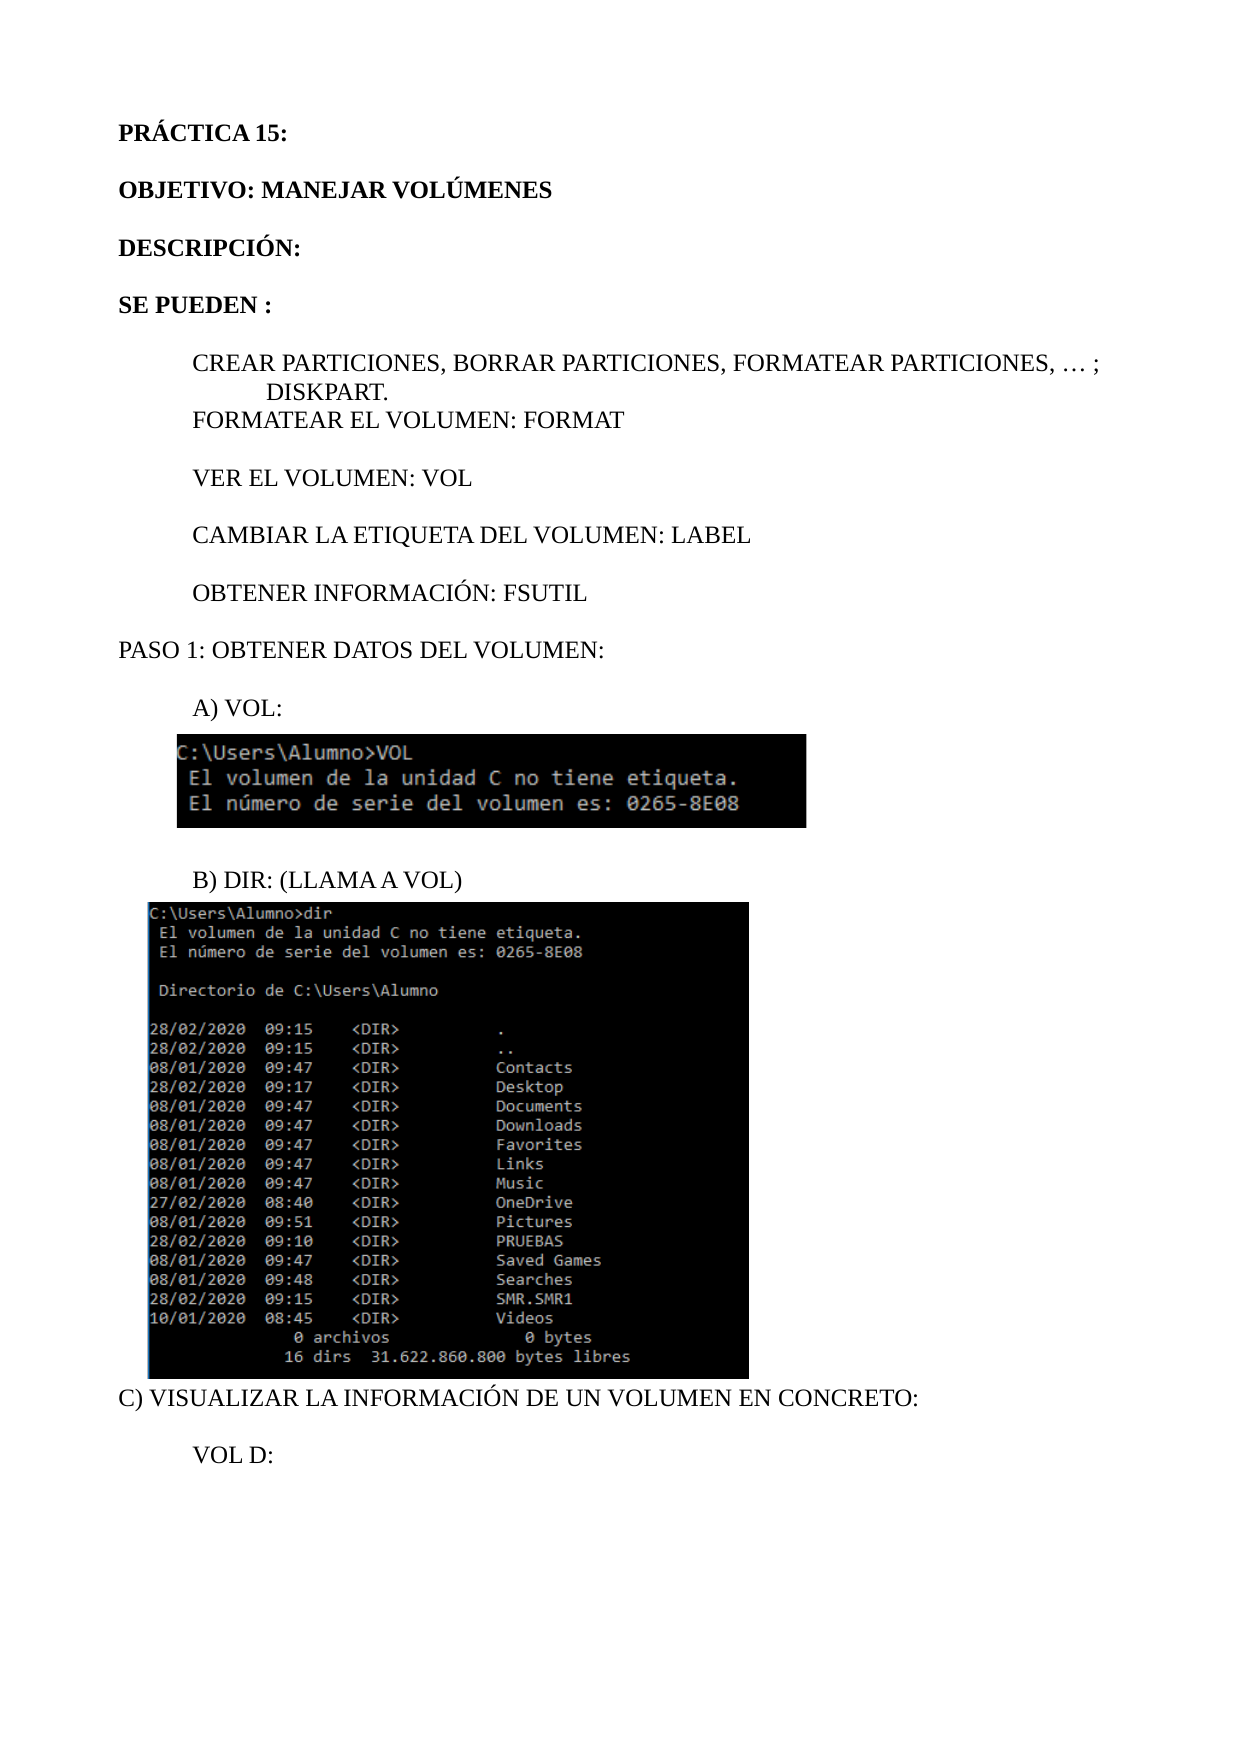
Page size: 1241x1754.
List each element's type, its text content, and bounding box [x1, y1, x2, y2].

text FORMATEAR EL VOLUMEN: FORMAT [118, 406, 1122, 434]
text VER EL VOLUMEN: VOL [118, 463, 1122, 492]
text C) VISUALIZAR LA INFORMACIÓN DE UN VOLUMEN EN CONCRETO: [118, 1383, 1122, 1412]
text PASO 1: OBTENER DATOS DEL VOLUMEN: [118, 636, 1122, 664]
text OBTENER INFORMACIÓN: FSUTIL [118, 578, 1122, 607]
text SE PUEDEN : [118, 291, 1122, 319]
text B) DIR: (LLAMA A VOL) [118, 866, 1122, 894]
text PRÁCTICA 15: [118, 118, 1122, 147]
text A) VOL: [118, 693, 1122, 722]
text VOL D: [118, 1441, 1122, 1469]
text DESCRIPCIÓN: [118, 233, 1122, 262]
text CAMBIAR LA ETIQUETA DEL VOLUMEN: LABEL [118, 521, 1122, 549]
text OBJETIVO: MANEJAR VOLÚMENES [118, 176, 1122, 204]
text CREAR PARTICIONES, BORRAR PARTICIONES, FORMATEAR PARTICIONES, … ; DISKPART. [118, 348, 1122, 406]
